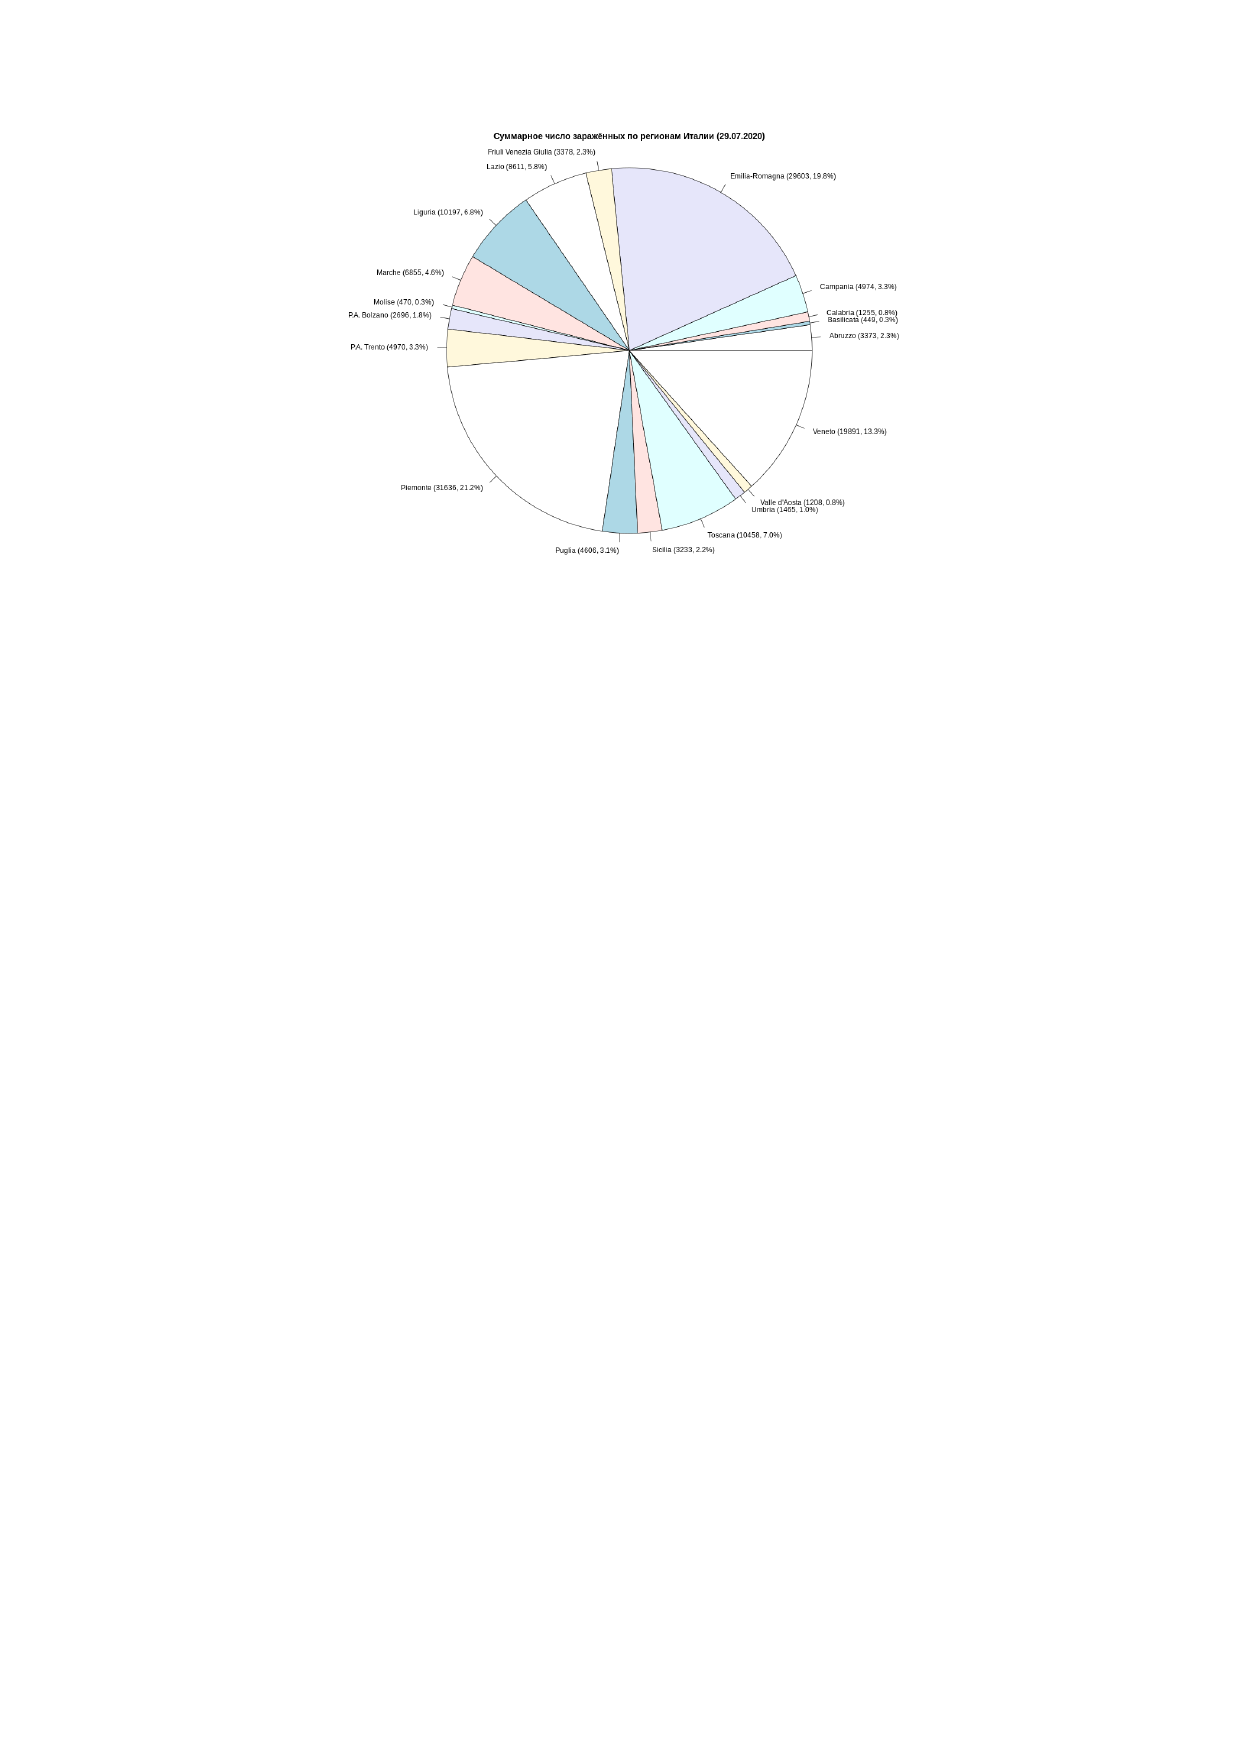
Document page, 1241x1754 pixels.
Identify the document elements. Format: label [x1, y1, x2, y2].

picture [118, 118, 1123, 591]
